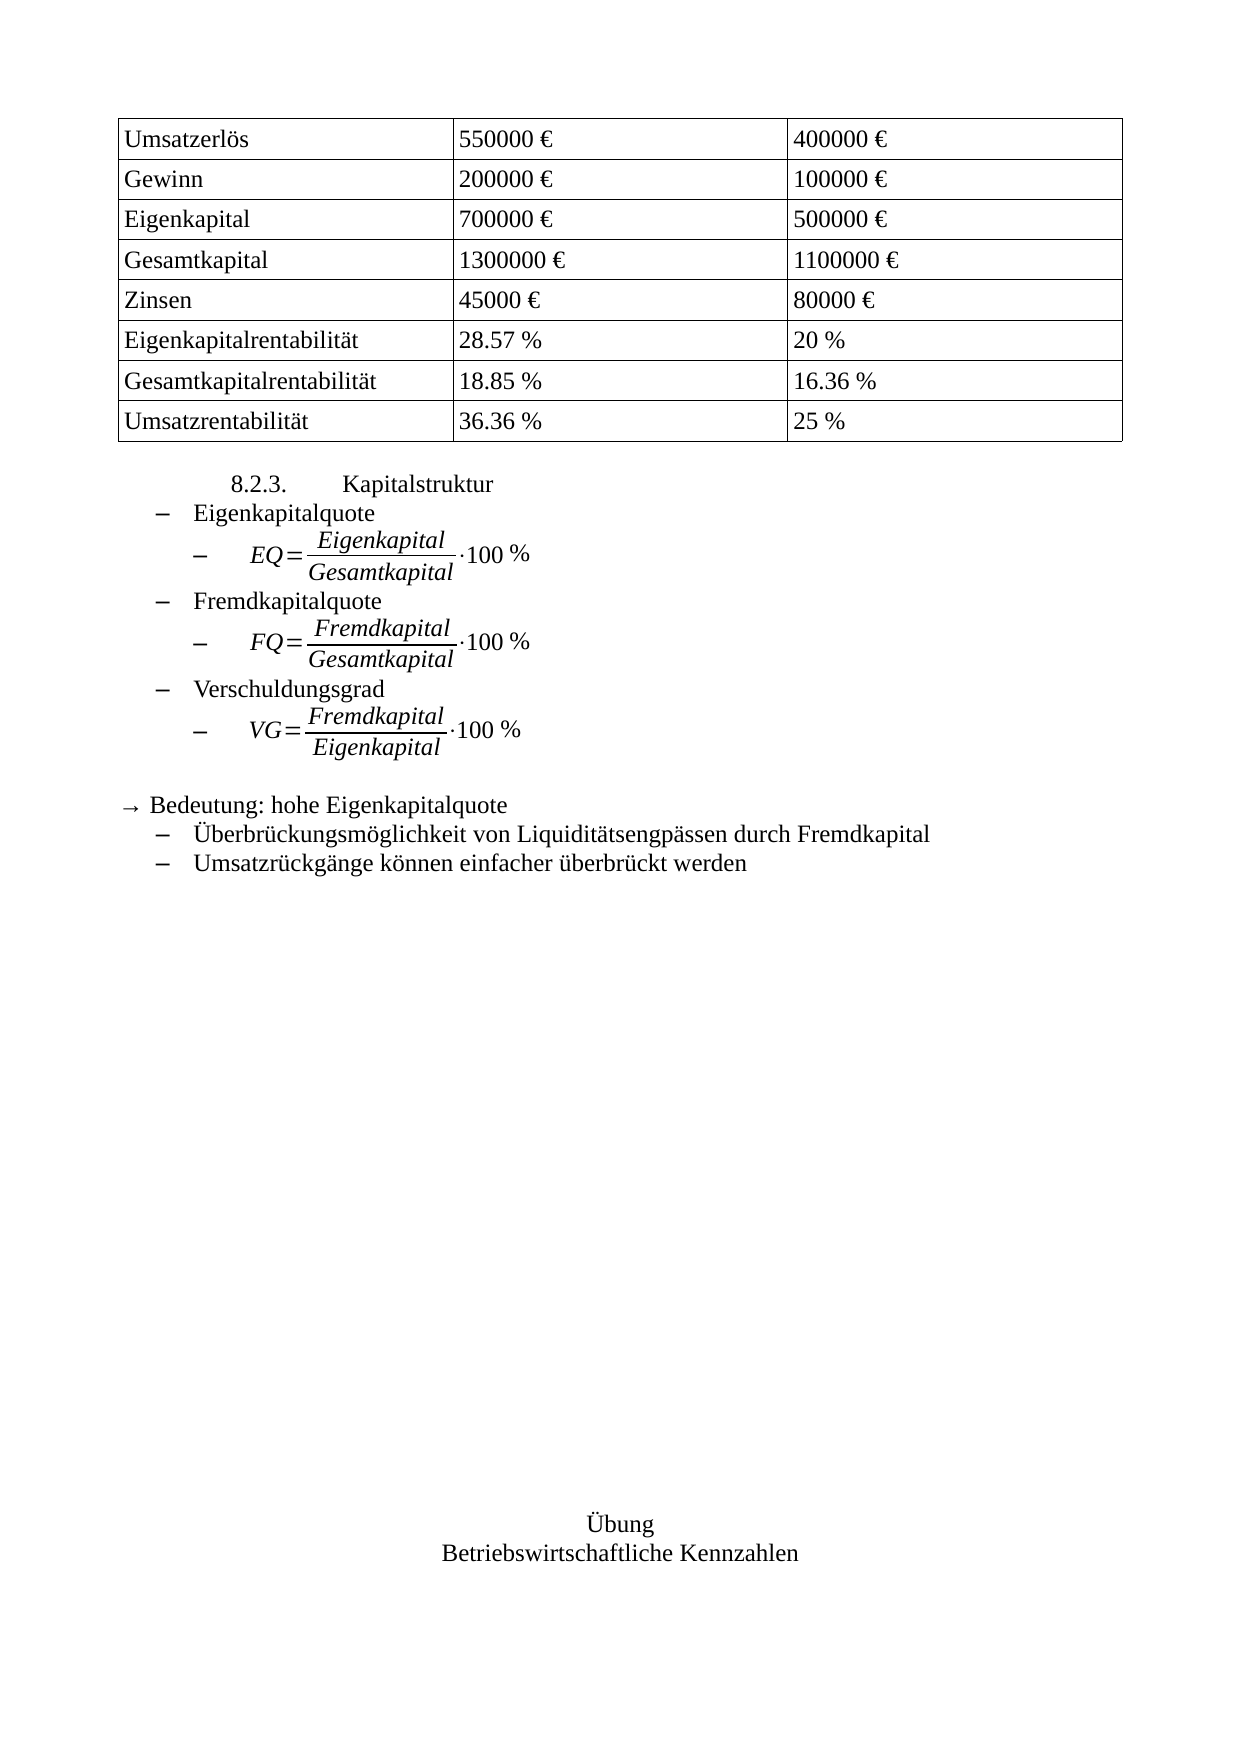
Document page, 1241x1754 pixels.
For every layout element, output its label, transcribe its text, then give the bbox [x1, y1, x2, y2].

table_cell 700000 € [454, 200, 787, 239]
table_cell Zinsen [119, 280, 453, 320]
text Betriebswirtschaftliche Kennzahlen [118, 1538, 1122, 1567]
table_cell 20 % [788, 321, 1122, 360]
table_cell Gewinn [119, 160, 453, 199]
table_cell 45000 € [454, 280, 787, 320]
table_cell 1300000 € [454, 240, 787, 279]
table_cell 36.36 % [454, 401, 787, 441]
table_cell 18.85 % [454, 361, 787, 400]
table_cell 16.36 % [788, 361, 1122, 400]
list Kapitalstruktur [231, 469, 1122, 498]
table_cell Umsatzerlös [119, 119, 453, 158]
table_cell 400000 € [788, 119, 1122, 158]
table_cell Eigenkapitalrentabilität [119, 321, 453, 360]
table_cell 500000 € [788, 200, 1122, 239]
table_cell Gesamtkapital [119, 240, 453, 279]
list Umsatzrückgänge können einfacher überbrückt werden [156, 848, 1122, 877]
list Verschuldungsgrad [156, 674, 1122, 702]
table_cell 200000 € [454, 160, 787, 199]
table_cell 1100000 € [788, 240, 1122, 279]
table_cell 80000 € [788, 280, 1122, 320]
list Überbrückungsmöglichkeit von Liquiditätsengpässen durch Fremdkapital [156, 819, 1122, 848]
text → Bedeutung: hohe Eigenkapitalquote [118, 790, 1122, 819]
table_cell 550000 € [454, 119, 787, 158]
list Eigenkapitalquote [156, 498, 1122, 527]
table_cell Eigenkapital [119, 200, 453, 239]
table_cell Gesamtkapitalrentabilität [119, 361, 453, 400]
table_cell 25 % [788, 401, 1122, 441]
text Übung [118, 1509, 1122, 1538]
table_cell 28.57 % [454, 321, 787, 360]
table_cell 100000 € [788, 160, 1122, 199]
list Fremdkapitalquote [156, 586, 1122, 615]
table_cell Umsatzrentabilität [119, 401, 453, 441]
